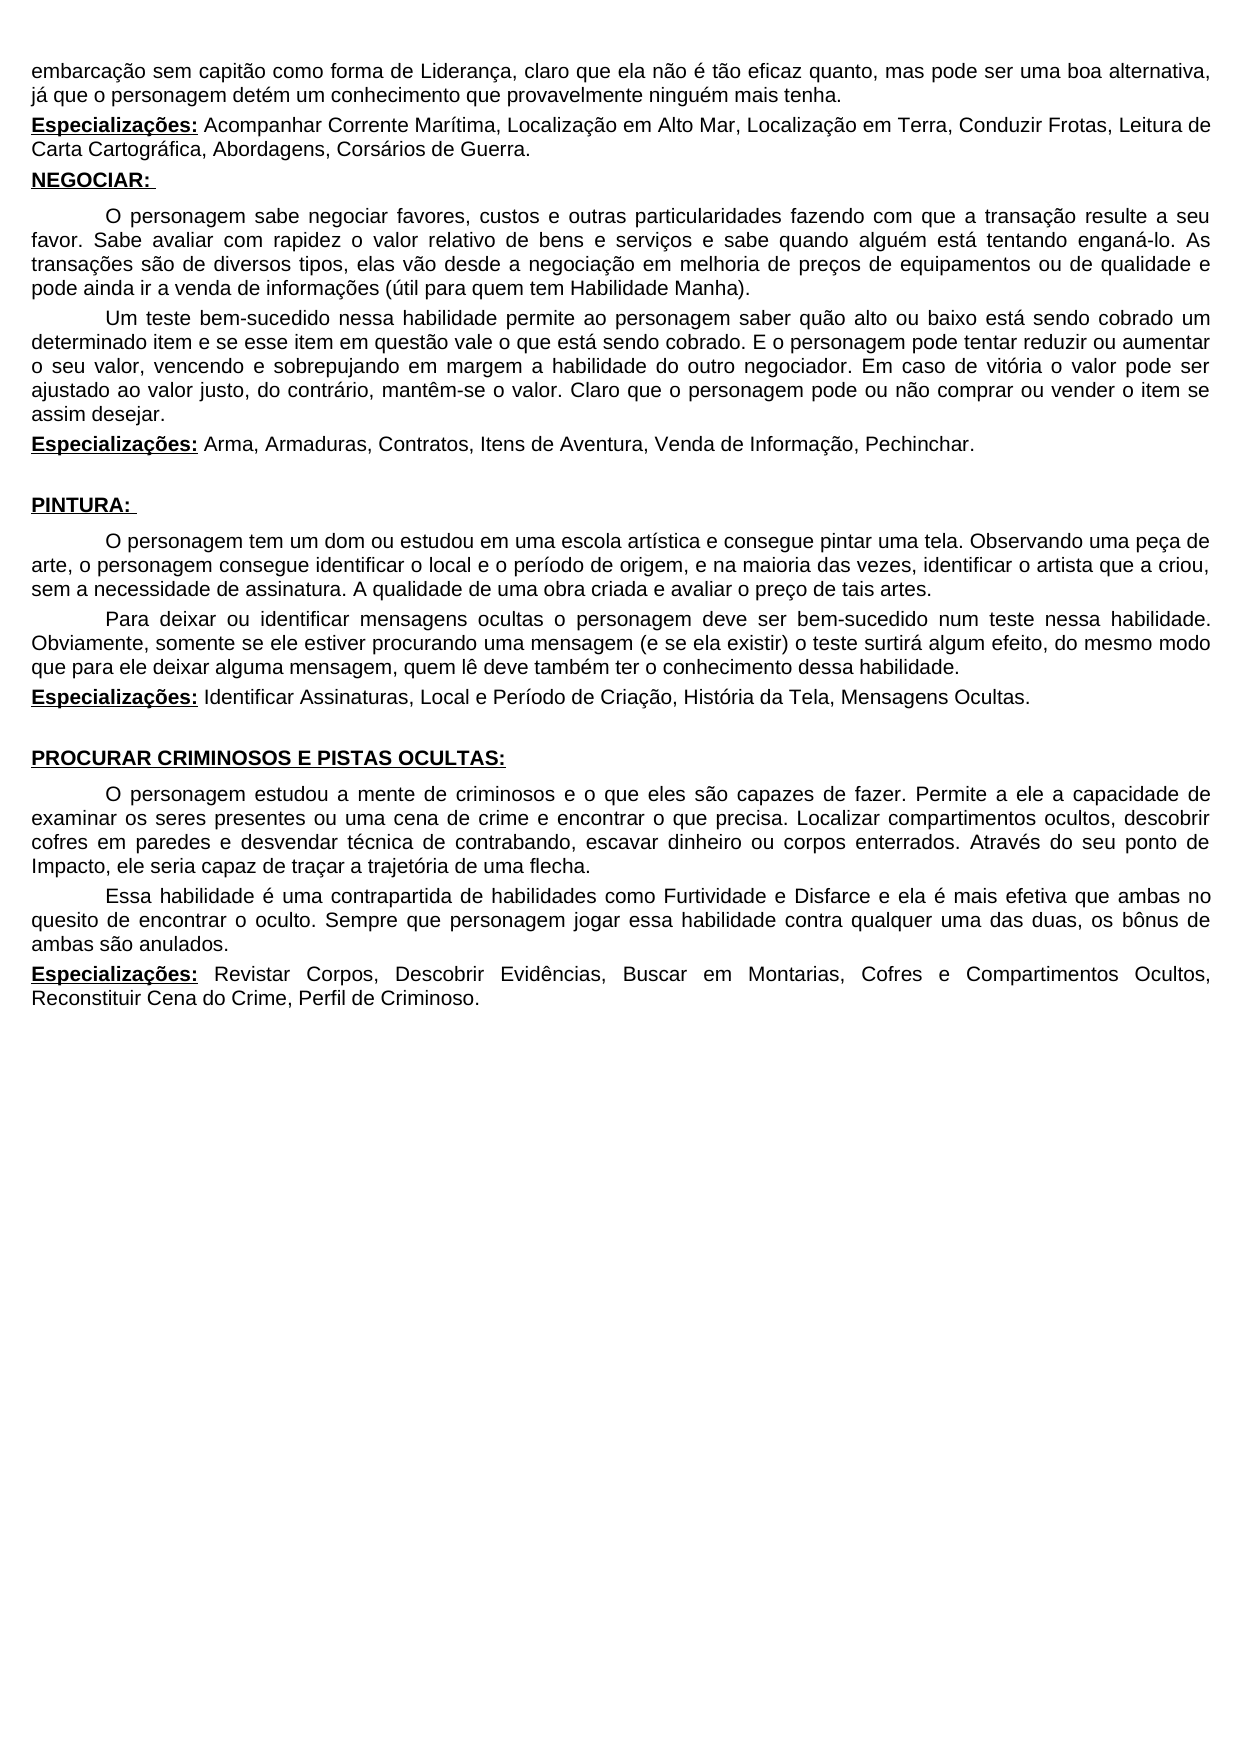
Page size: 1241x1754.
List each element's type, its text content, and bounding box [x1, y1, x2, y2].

text O personagem estudou a mente de criminosos e o que eles são capazes de fazer. Permite a ele a capacidade de examinar os seres presentes ou uma cena de crime e encontrar o que precisa. Localizar compartimentos ocultos, descobrir cofres em paredes e desvendar técnica de contrabando, escavar dinheiro ou corpos enterrados. Através do seu ponto de Impacto, ele seria capaz de traçar a trajetória de uma flecha. [31, 782, 1212, 878]
text PROCURAR CRIMINOSOS E PISTAS OCULTAS: [31, 746, 1212, 769]
text PINTURA: [31, 492, 1212, 516]
text embarcação sem capitão como forma de Liderança, claro que ela não é tão eficaz quanto, mas pode ser uma boa alternativa, já que o personagem detém um conhecimento que provavelmente ninguém mais tenha. [31, 59, 1212, 107]
text O personagem tem um dom ou estudou em uma escola artística e consegue pintar uma tela. Observando uma peça de arte, o personagem consegue identificar o local e o período de origem, e na maioria das vezes, identificar o artista que a criou, sem a necessidade de assinatura. A qualidade de uma obra criada e avaliar o preço de tais artes. [31, 529, 1212, 601]
text Especializações: Acompanhar Corrente Marítima, Localização em Alto Mar, Localização em Terra, Conduzir Frotas, Leitura de Carta Cartográfica, Abordagens, Corsários de Guerra. [31, 113, 1212, 161]
text Especializações: Arma, Armaduras, Contratos, Itens de Aventura, Venda de Informação, Pechinchar. [31, 432, 1212, 456]
text Especializações: Revistar Corpos, Descobrir Evidências, Buscar em Montarias, Cofres e Compartimentos Ocultos, Reconstituir Cena do Crime, Perfil de Criminoso. [31, 962, 1212, 1010]
text NEGOCIAR: [31, 167, 1212, 191]
text O personagem sabe negociar favores, custos e outras particularidades fazendo com que a transação resulte a seu favor. Sabe avaliar com rapidez o valor relativo de bens e serviços e sabe quando alguém está tentando enganá-lo. As transações são de diversos tipos, elas vão desde a negociação em melhoria de preços de equipamentos ou de qualidade e pode ainda ir a venda de informações (útil para quem tem Habilidade Manha). [31, 204, 1212, 300]
text Para deixar ou identificar mensagens ocultas o personagem deve ser bem-sucedido num teste nessa habilidade. Obviamente, somente se ele estiver procurando uma mensagem (e se ela existir) o teste surtirá algum efeito, do mesmo modo que para ele deixar alguma mensagem, quem lê deve também ter o conhecimento dessa habilidade. [31, 607, 1212, 679]
text Especializações: Identificar Assinaturas, Local e Período de Criação, História da Tela, Mensagens Ocultas. [31, 685, 1212, 709]
text Um teste bem-sucedido nessa habilidade permite ao personagem saber quão alto ou baixo está sendo cobrado um determinado item e se esse item em questão vale o que está sendo cobrado. E o personagem pode tentar reduzir ou aumentar o seu valor, vencendo e sobrepujando em margem a habilidade do outro negociador. Em caso de vitória o valor pode ser ajustado ao valor justo, do contrário, mantêm-se o valor. Claro que o personagem pode ou não comprar ou vender o item se assim desejar. [31, 306, 1212, 426]
text Essa habilidade é uma contrapartida de habilidades como Furtividade e Disfarce e ela é mais efetiva que ambas no quesito de encontrar o oculto. Sempre que personagem jogar essa habilidade contra qualquer uma das duas, os bônus de ambas são anulados. [31, 884, 1212, 956]
